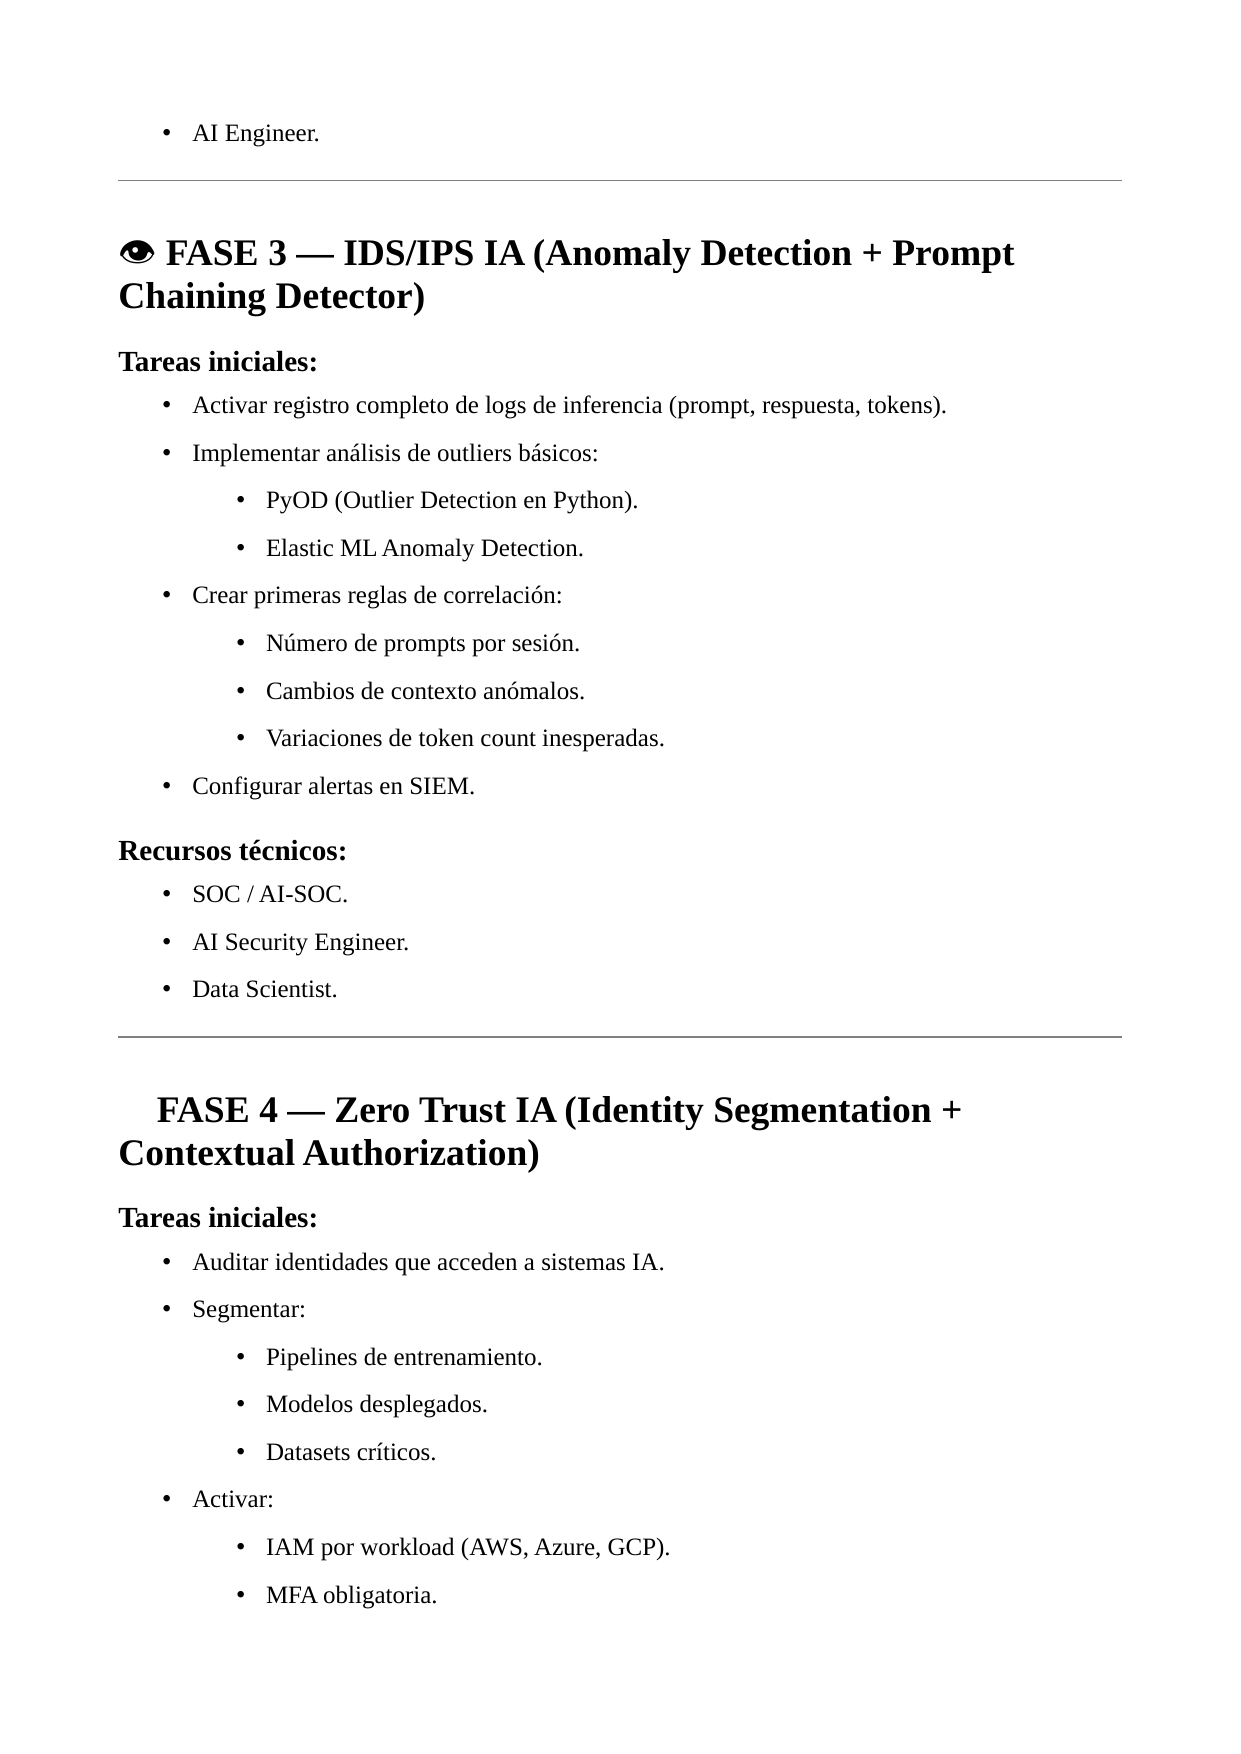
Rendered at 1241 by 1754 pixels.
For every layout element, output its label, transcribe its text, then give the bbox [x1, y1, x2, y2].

list Número de prompts por sesión. [236, 628, 1122, 657]
list Segmentar: [162, 1294, 1122, 1323]
list Activar registro completo de logs de inferencia (prompt, respuesta, tokens). [162, 390, 1122, 419]
list Crear primeras reglas de correlación: [162, 581, 1122, 609]
list Datasets críticos. [236, 1437, 1122, 1466]
list Variaciones de token count inesperadas. [236, 723, 1122, 752]
list Activar: [162, 1484, 1122, 1513]
list Implementar análisis de outliers básicos: [162, 438, 1122, 467]
list MFA obligatoria. [236, 1580, 1122, 1608]
list Pipelines de entrenamiento. [236, 1342, 1122, 1371]
list Modelos desplegados. [236, 1389, 1122, 1418]
list Data Scientist. [162, 974, 1122, 1003]
list Auditar identidades que acceden a sistemas IA. [162, 1247, 1122, 1275]
list AI Engineer. [162, 118, 1122, 147]
list Cambios de contexto anómalos. [236, 676, 1122, 704]
list Elastic ML Anomaly Detection. [236, 533, 1122, 562]
list PyOD (Outlier Detection en Python). [236, 485, 1122, 514]
subtitle 🔑 FASE 4 — Zero Trust IA (Identity Segmentation + Contextual Authorization) [118, 1087, 1122, 1173]
list Configurar alertas en SIEM. [162, 771, 1122, 800]
subtitle Tareas iniciales: [118, 1201, 1122, 1234]
list IAM por workload (AWS, Azure, GCP). [236, 1532, 1122, 1561]
subtitle Recursos técnicos: [118, 833, 1122, 867]
subtitle Tareas iniciales: [118, 344, 1122, 378]
subtitle 👁 FASE 3 — IDS/IPS IA (Anomaly Detection + Prompt Chaining Detector) [118, 231, 1122, 317]
list AI Security Engineer. [162, 927, 1122, 956]
list SOC / AI-SOC. [162, 879, 1122, 908]
